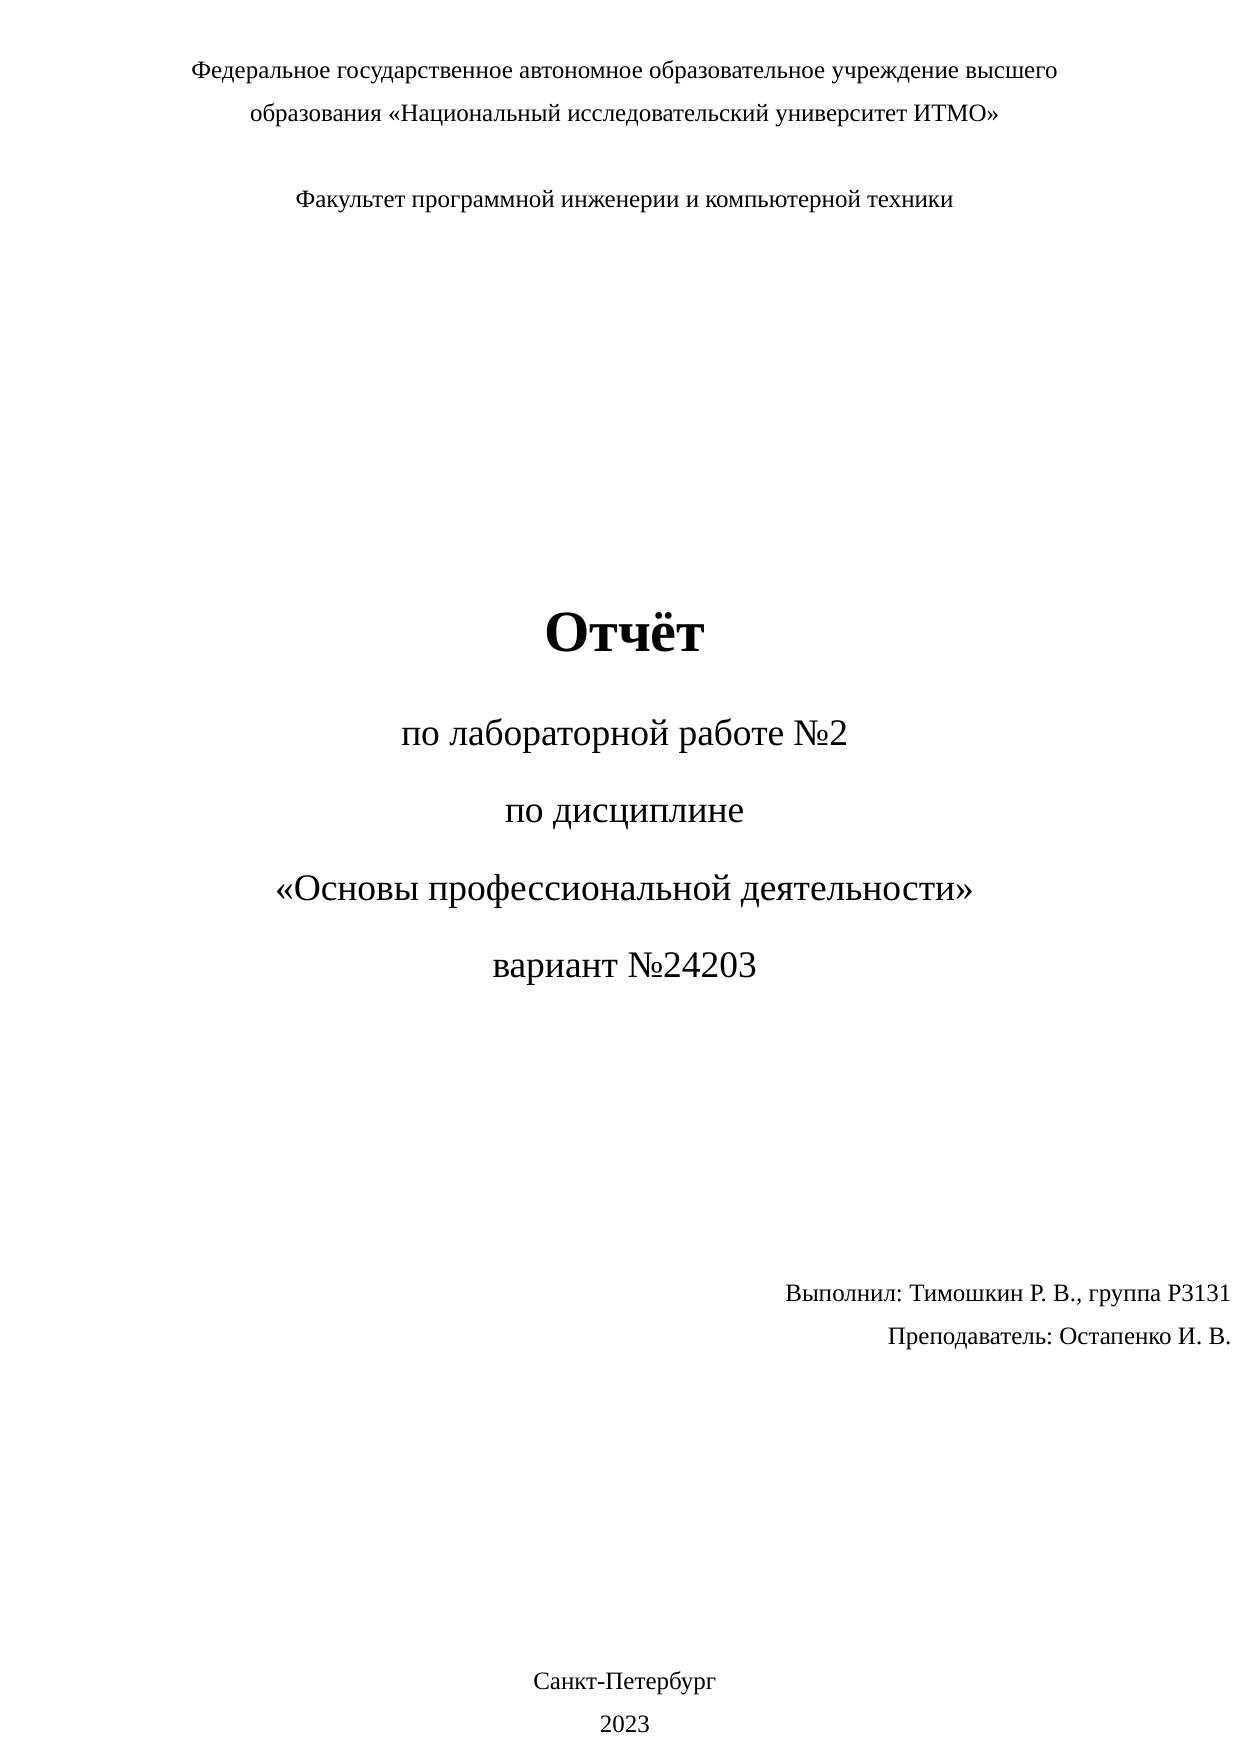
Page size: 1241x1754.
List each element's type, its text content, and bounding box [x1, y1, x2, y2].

text Факультет программной инженерии и компьютерной техники [18, 184, 1231, 213]
text Федеральное государственное автономное образовательное учреждение высшего [18, 55, 1231, 84]
subtitle по дисциплине [18, 788, 1231, 831]
text Санкт-Петербург [18, 1666, 1231, 1695]
subtitle вариант №24203 [18, 942, 1231, 985]
subtitle по лабораторной работе №2 [18, 711, 1231, 754]
text Выполнил: Тимошкин Р. В., группа P3131 [18, 1278, 1231, 1307]
title Отчёт [18, 597, 1231, 664]
text 2023 [18, 1709, 1231, 1738]
text образования «Национальный исследовательский университет ИТМО» [18, 98, 1231, 127]
subtitle «Основы профессиональной деятельности» [18, 865, 1231, 908]
text Преподаватель: Остапенко И. В. [18, 1321, 1231, 1350]
